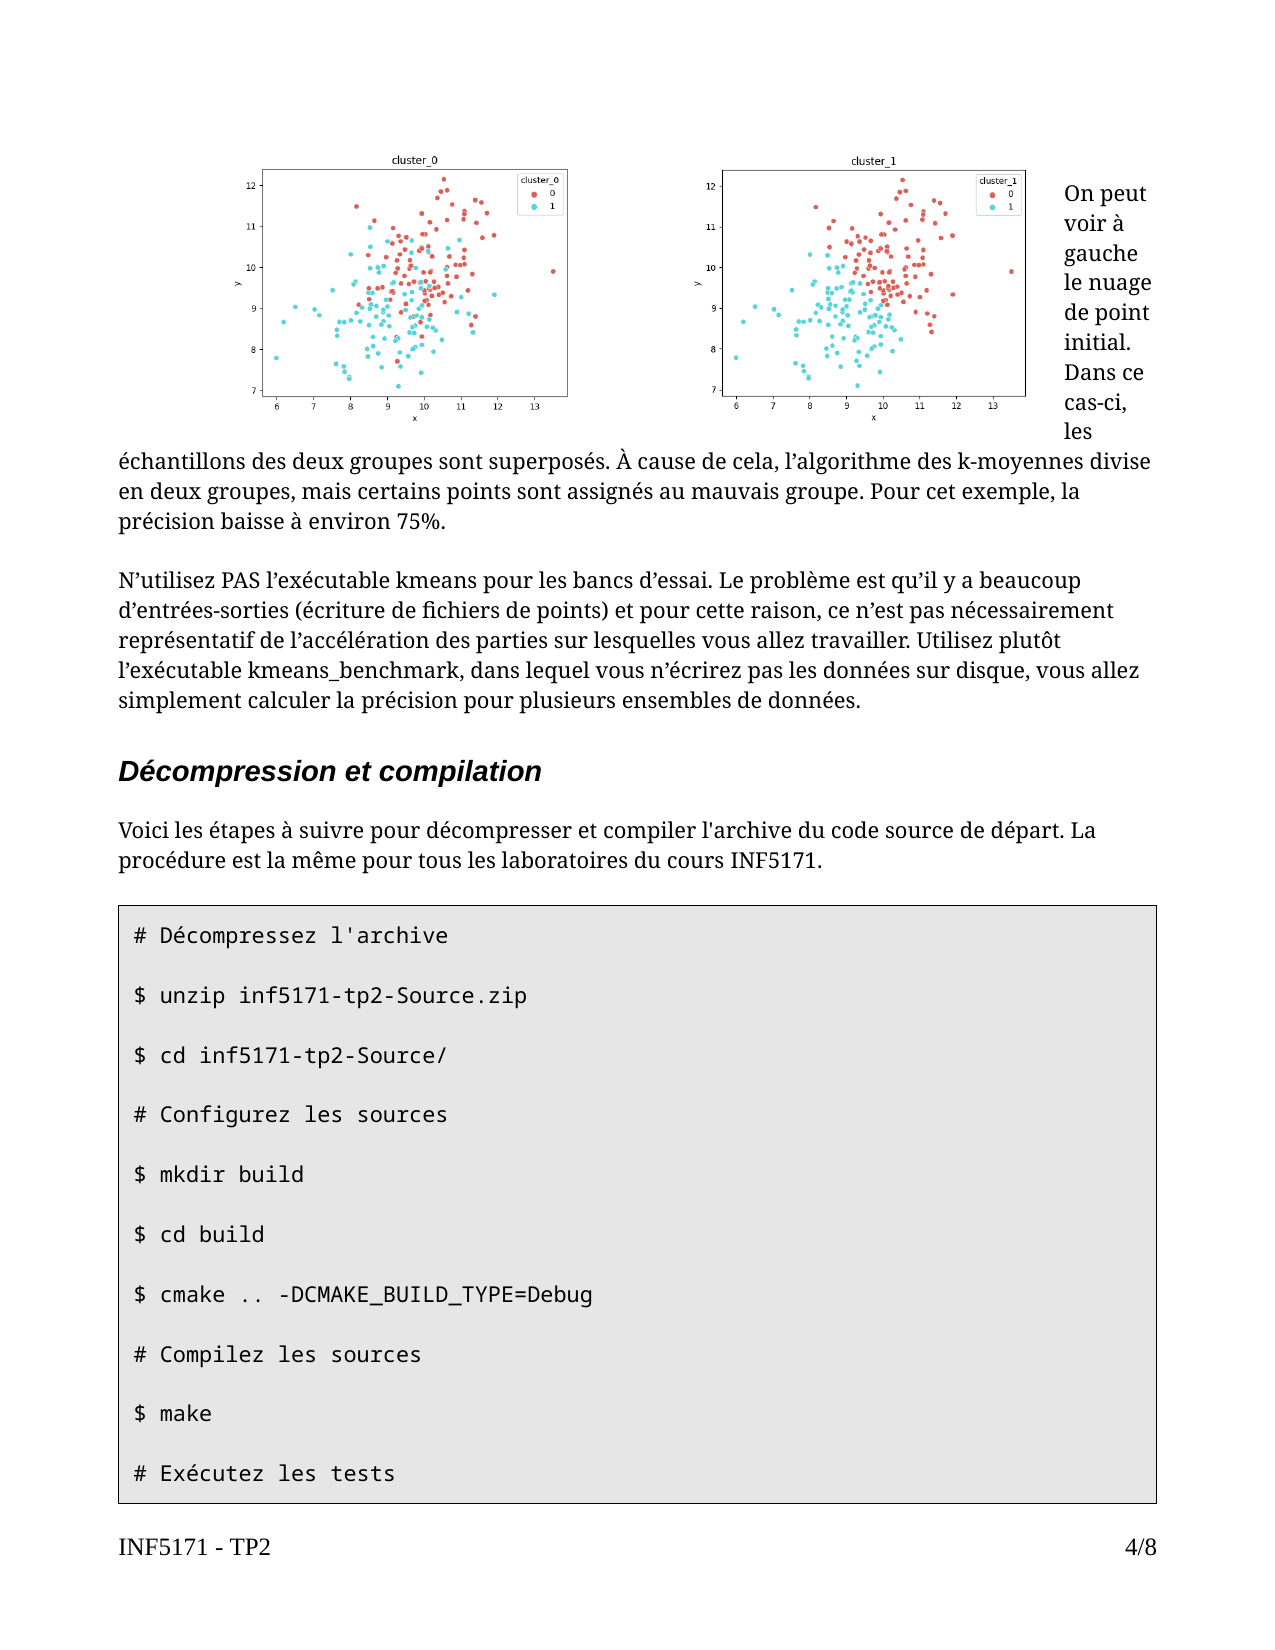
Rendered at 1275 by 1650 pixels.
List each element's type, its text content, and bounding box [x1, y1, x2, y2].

text $ unzip inf5171-tp2-Source.zip [119, 965, 1156, 1010]
text $ cd build [119, 1204, 1156, 1249]
text $ make [119, 1383, 1156, 1428]
text $ cd inf5171-tp2-Source/ [119, 1024, 1156, 1069]
text N’utilisez PAS l’exécutable kmeans pour les bancs d’essai. Le problème est qu’il y a beaucoup d’entrées-sorties (écriture de fichiers de points) et pour cette raison, ce n’est pas nécessairement représentatif de l’accélération des parties sur lesquelles vous allez travailler. Utilisez plutôt l’exécutable kmeans_benchmark, dans lequel vous n’écrirez pas les données sur disque, vous allez simplement calculer la précision pour plusieurs ensembles de données. [118, 565, 1157, 714]
text $ mkdir build [119, 1144, 1156, 1189]
text On peut voir à gauche le nuage de point initial. Dans ce cas-ci, les échantillons des deux groupes sont superposés. À cause de cela, l’algorithme des k-moyennes divise en deux groupes, mais certains points sont assignés au mauvais groupe. Pour cet exemple, la précision baisse à environ 75%. [118, 178, 1157, 535]
text $ cmake .. -DCMAKE_BUILD_TYPE=Debug [119, 1264, 1156, 1309]
text Voici les étapes à suivre pour décompresser et compiler l'archive du code source de départ. La procédure est la même pour tous les laboratoires du cours INF5171. [118, 815, 1157, 875]
text # Exécutez les tests [119, 1443, 1156, 1503]
text # Compilez les sources [119, 1323, 1156, 1368]
text # Configurez les sources [119, 1084, 1156, 1129]
text # Décompressez l'archive [119, 906, 1156, 950]
subtitle Décompression et compilation [118, 754, 1157, 788]
